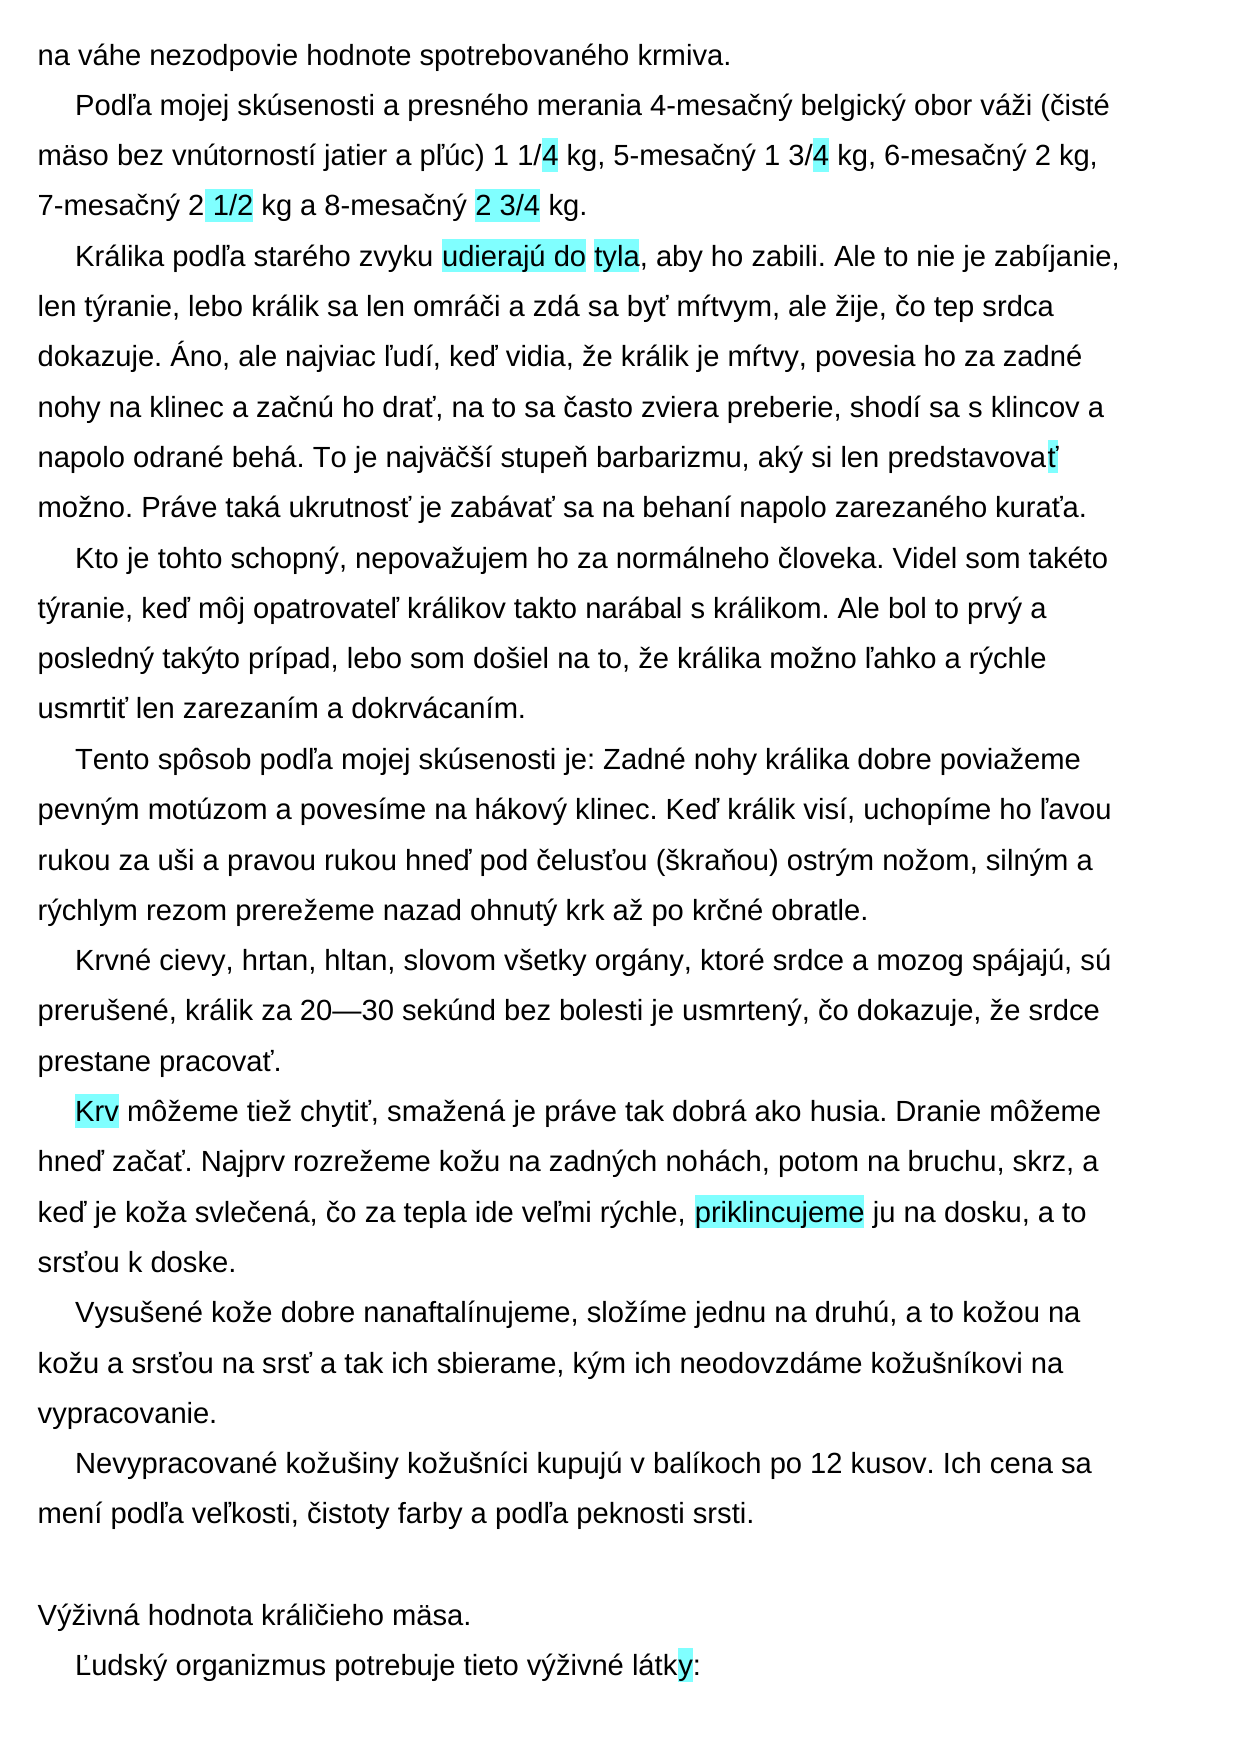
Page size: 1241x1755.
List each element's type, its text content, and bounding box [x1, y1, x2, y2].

text Ľudský organizmus potrebuje tieto výživné látky: [37, 1648, 1130, 1682]
text na váhe nezodpovie hodnote spotrebo­vaného krmiva. [37, 37, 1130, 71]
text Vysušené kože dobre nanaftalínujeme, složíme jednu na druhú, a to kožou na kožu a srsťou na srsť a tak ich sbierame, kým ich neodovzdáme kožušníkovi na vypracovanie. [37, 1295, 1130, 1429]
text Nevypracované kožušiny kožušníci kupujú v balíkoch po 12 kusov. Ich cena sa mení podľa veľkosti, čistoty farby a podľa peknosti srsti. [37, 1446, 1130, 1530]
text Tento spôsob podľa mojej skúsenosti je: Zadné nohy králika dobre poviažeme pevným motúzom a povesíme na hákový klinec. Keď králik visí, uchopíme ho ľavou rukou za uši a pravou rukou hneď pod čelusťou (škraňou) ostrým nožom, silným a rýchlym rezom prere­žeme nazad ohnutý krk až po krčné obratle. [37, 742, 1130, 926]
text Kto je tohto schopný, nepovažujem ho za normálneho človeka. Videl som takéto týranie, keď môj opatrovateľ králikov takto narábal s králikom. Ale bol to prvý a posledný takýto prípad, lebo som došiel na to, že králika možno ľahko a rýchle usmrtiť len zarezaním a dokrvácaním. [37, 541, 1130, 725]
text Krv môžeme tiež chytiť, smažená je práve tak dobrá ako husia. Dranie môžeme hneď začať. Najprv rozrežeme kožu na zadných no­hách, potom na bruchu, skrz, a keď je koža svlečená, čo za tepla ide veľmi rýchle, pri­klincujeme ju na dosku, a to srsťou k doske. [37, 1094, 1130, 1278]
text Krvné cievy, hrtan, hltan, slovom všetky orgány, ktoré srdce a mozog spájajú, sú preru­šené, králik za 20—30 sekúnd bez bolesti je usmrtený, čo dokazuje, že srdce prestane pracovať. [37, 943, 1130, 1077]
text Králika podľa starého zvyku udierajú do tyla, aby ho zabili. Ale to nie je zabíja­nie, len týranie, lebo králik sa len omráči a zdá sa byť mŕtvym, ale žije, čo tep srdca dokazuje. Áno, ale najviac ľudí, keď vidia, že králik je mŕtvy, povesia ho za zadné nohy na klinec a začnú ho drať, na to sa často zviera preberie, shodí sa s klincov a napolo odrané behá. To je najväčší stupeň barbarizmu, aký si len predstavovať možno. Práve taká ukrutnosť je zabávať sa na behaní napolo zarezaného kuraťa. [37, 239, 1130, 524]
subtitle Výživná hodnota králičieho mäsa. [37, 1598, 1130, 1631]
text Podľa mojej skúsenosti a presného merania 4-mesačný belgický obor váži (čisté mäso bez vnútorností jatier a pľúc) 1 1/4 kg, 5-mesačný 1 3/4 kg, 6-mesačný 2 kg, 7-mesačný 2 1/2 kg a 8-mesačný 2 3/4 kg. [37, 88, 1130, 222]
